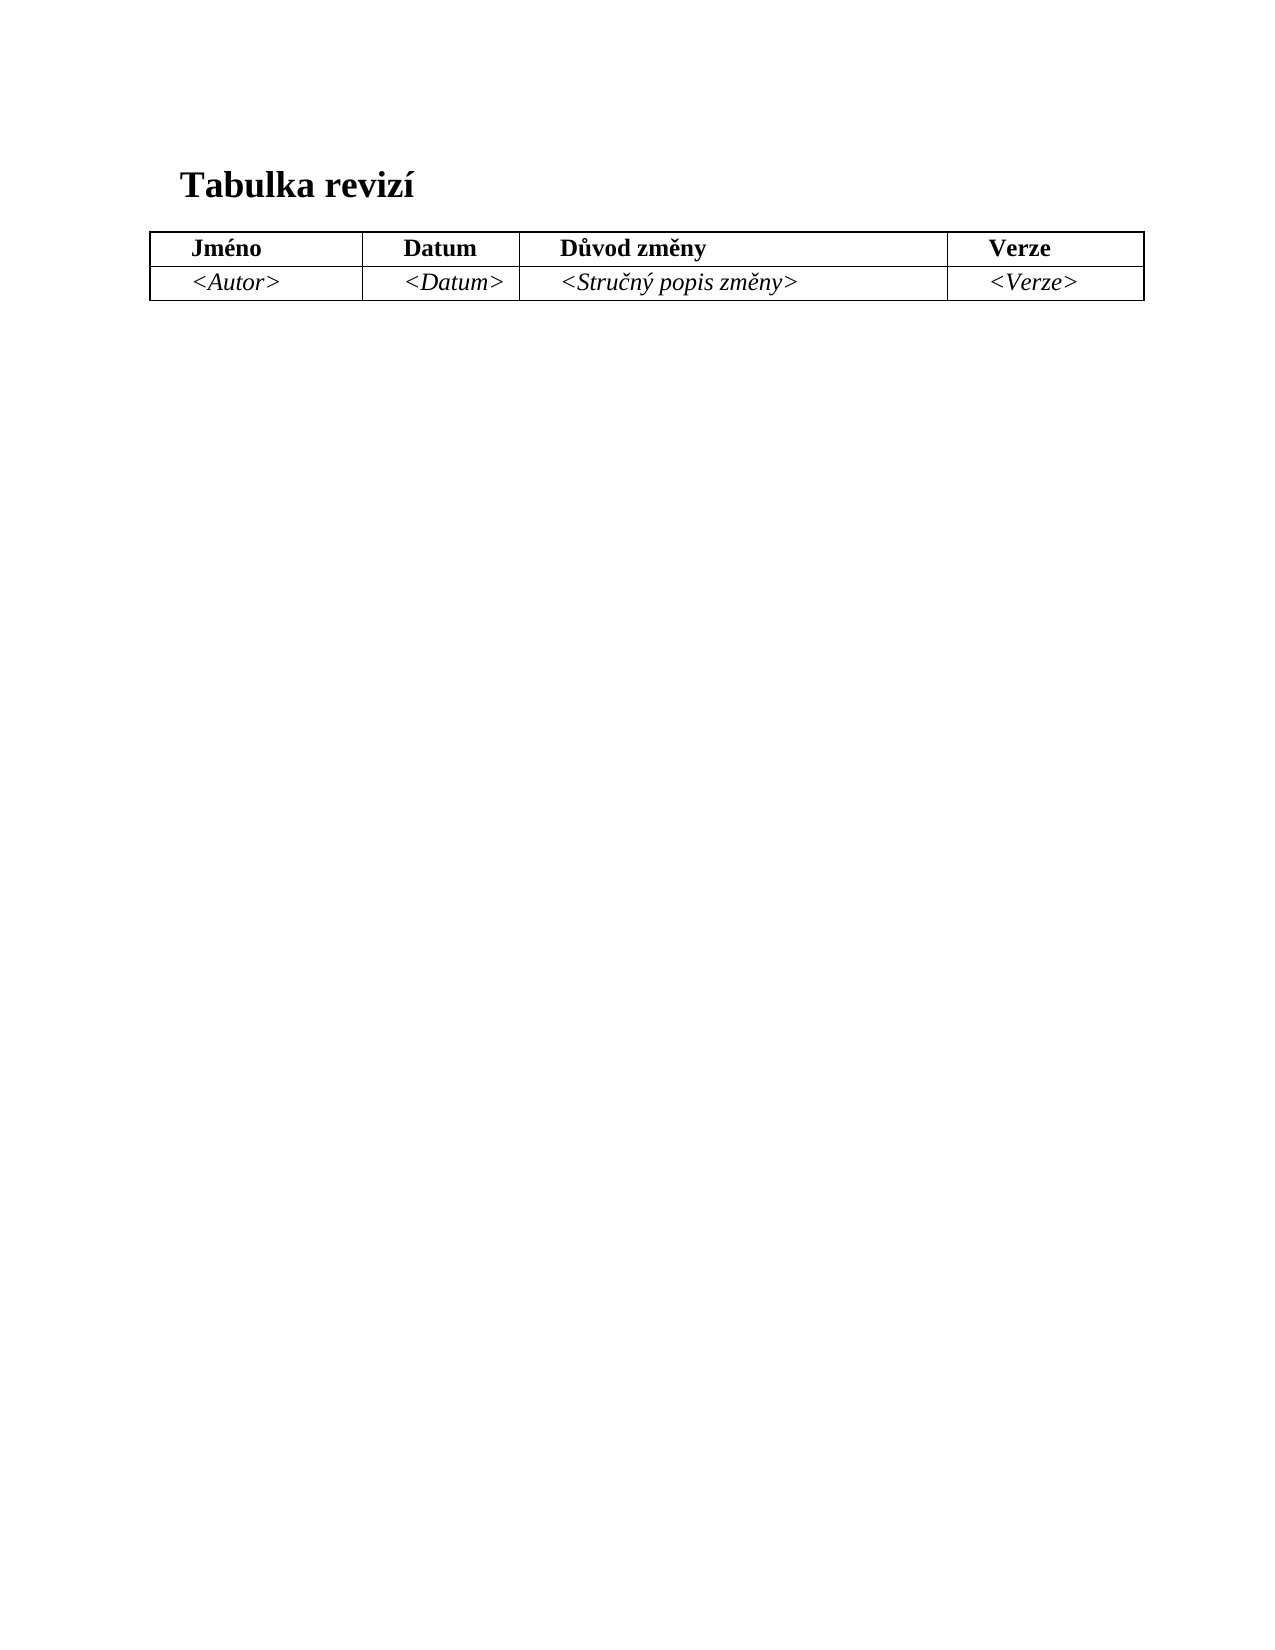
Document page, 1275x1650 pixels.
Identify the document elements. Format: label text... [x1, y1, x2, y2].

table_header Verze [948, 233, 1143, 266]
table_header Datum [363, 233, 519, 266]
table_cell <Stručný popis změny> [520, 267, 947, 300]
table_header Důvod změny [520, 233, 947, 266]
table_header Jméno [151, 233, 362, 266]
table_cell <Autor> [151, 267, 362, 300]
table_cell <Datum> [363, 267, 519, 300]
table_cell <Verze> [948, 267, 1143, 300]
text Tabulka revizí [150, 162, 1125, 206]
